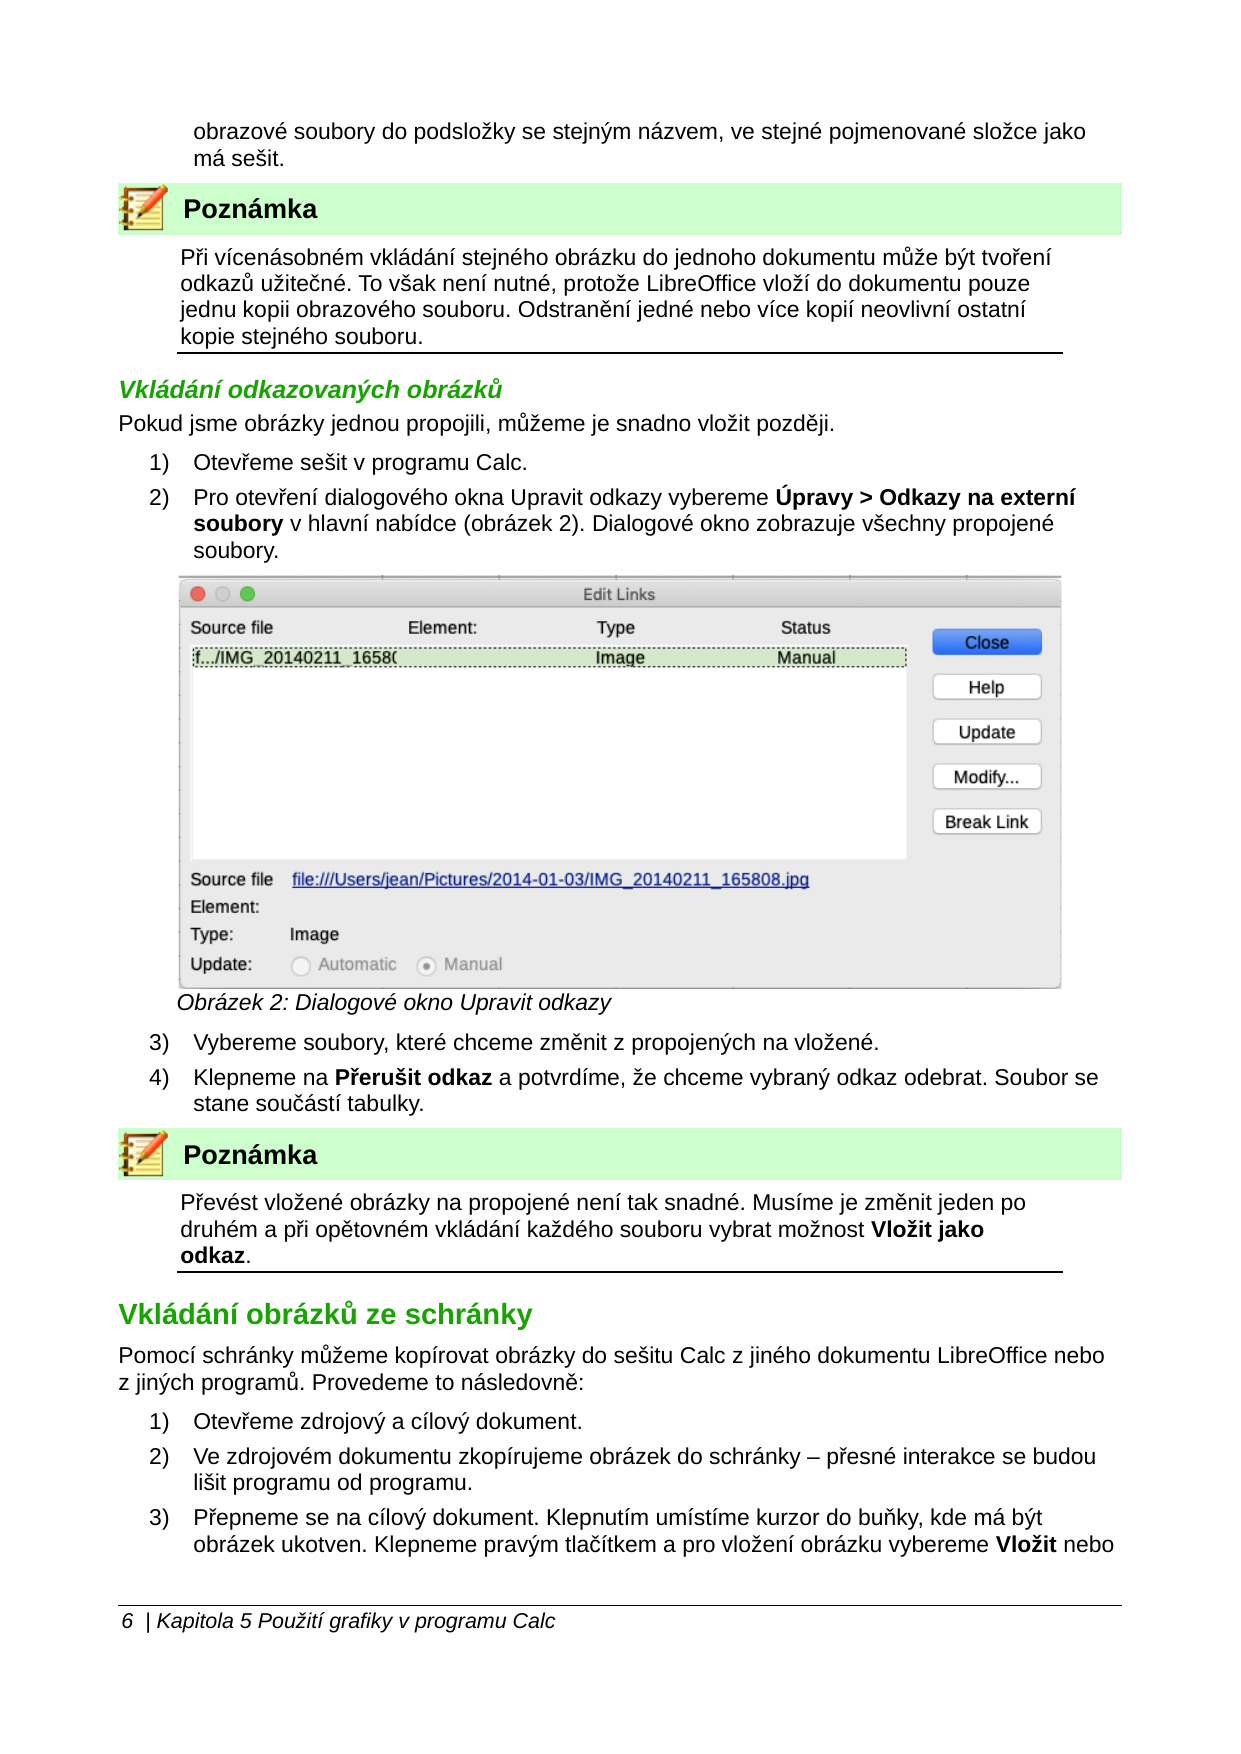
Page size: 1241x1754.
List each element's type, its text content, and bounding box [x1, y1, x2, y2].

list Vybereme soubory, které chceme změnit z propojených na vložené. [169, 1028, 1122, 1055]
subtitle Poznámka [118, 1128, 1122, 1180]
text Převést vložené obrázky na propojené není tak snadné. Musíme je změnit jeden po druhém a při opětovném vkládání každého souboru vybrat možnost Vložit jako odkaz. [177, 1186, 1063, 1271]
text Obrázek 2: Dialogové okno Upravit odkazy [176, 575, 1064, 1015]
list Pro otevření dialogového okna Upravit odkazy vybereme Úpravy > Odkazy na externí soubory v hlavní nabídce (obrázek 2). Dialogové okno zobrazuje všechny propojené soubory. [169, 484, 1122, 563]
list Ve zdrojovém dokumentu zkopírujeme obrázek do schránky – přesné interakce se budou lišit programu od programu. [169, 1443, 1122, 1496]
subtitle Vkládání obrázků ze schránky [118, 1297, 1122, 1331]
list Otevřeme zdrojový a cílový dokument. [169, 1408, 1122, 1434]
picture [119, 1129, 170, 1180]
subtitle Vkládání odkazovaných obrázků [118, 375, 1122, 404]
picture [178, 575, 1062, 989]
text Při vícenásobném vkládání stejného obrázku do jednoho dokumentu může být tvoření odkazů užitečné. To však není nutné, protože LibreOffice vloží do dokumentu pouze jednu kopii obrazového souboru. Odstranění jedné nebo více kopií neovlivní ostatní kopie stejného souboru. [177, 241, 1063, 352]
list Pomocí schránky můžeme kopírovat obrázky do sešitu Calc z jiného dokumentu LibreOffice nebo z jiných programů. Provedeme to následovně: [118, 1342, 1122, 1395]
list obrazové soubory do podsložky se stejným názvem, ve stejné pojmenované složce jako má sešit. [156, 118, 1122, 171]
subtitle Poznámka [118, 183, 1122, 235]
list Klepneme na Přerušit odkaz a potvrdíme, že chceme vybraný odkaz odebrat. Soubor se stane součástí tabulky. [169, 1064, 1122, 1116]
picture [119, 183, 170, 234]
list Pokud jsme obrázky jednou propojili, můžeme je snadno vložit později. [118, 410, 1122, 436]
list Otevřeme sešit v programu Calc. [169, 449, 1122, 475]
list Přepneme se na cílový dokument. Klepnutím umístíme kurzor do buňky, kde má být obrázek ukotven. Klepneme pravým tlačítkem a pro vložení obrázku vybereme Vložit nebo [169, 1504, 1122, 1557]
